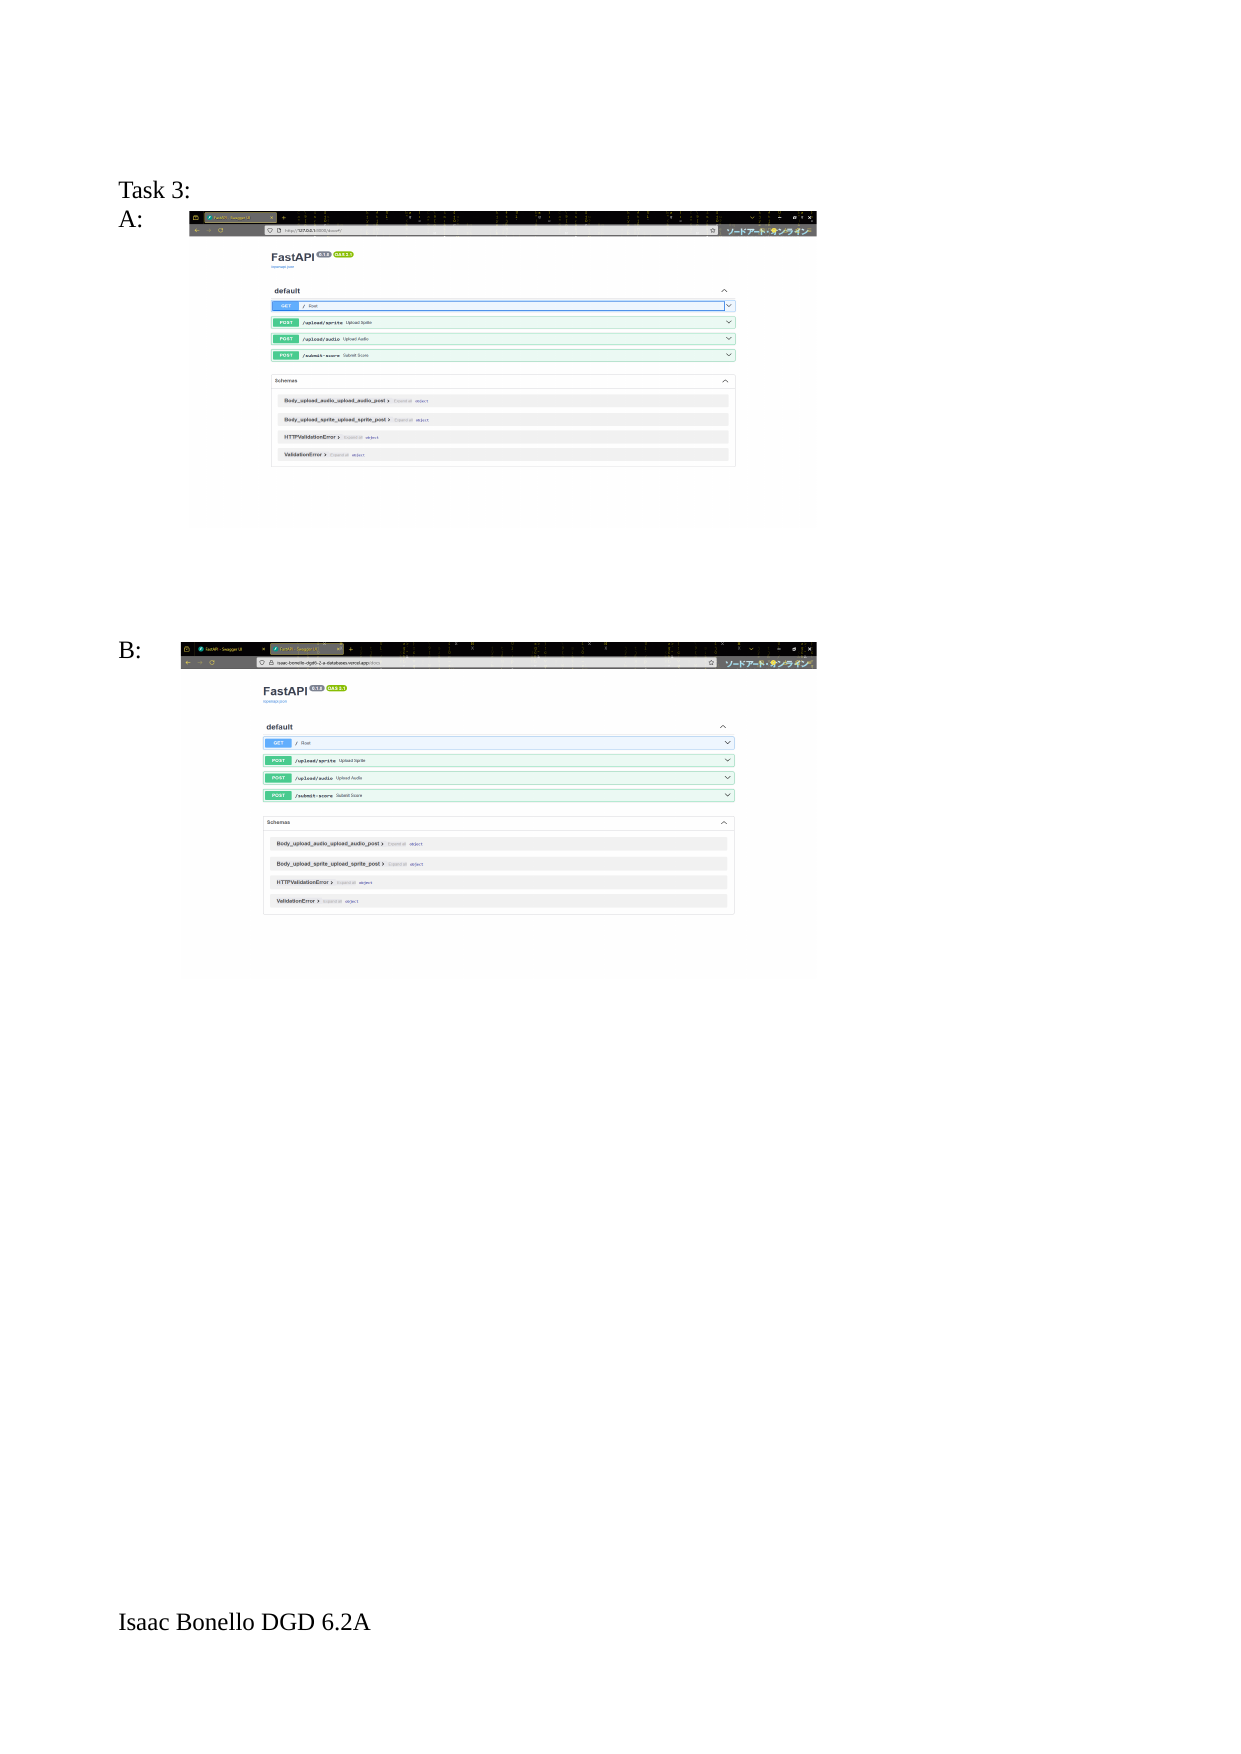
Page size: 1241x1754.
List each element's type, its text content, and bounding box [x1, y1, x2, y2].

text A: [118, 204, 1122, 233]
picture [189, 211, 817, 528]
text B: [118, 636, 1122, 664]
picture [180, 642, 817, 979]
text Task 3: [118, 176, 1122, 204]
